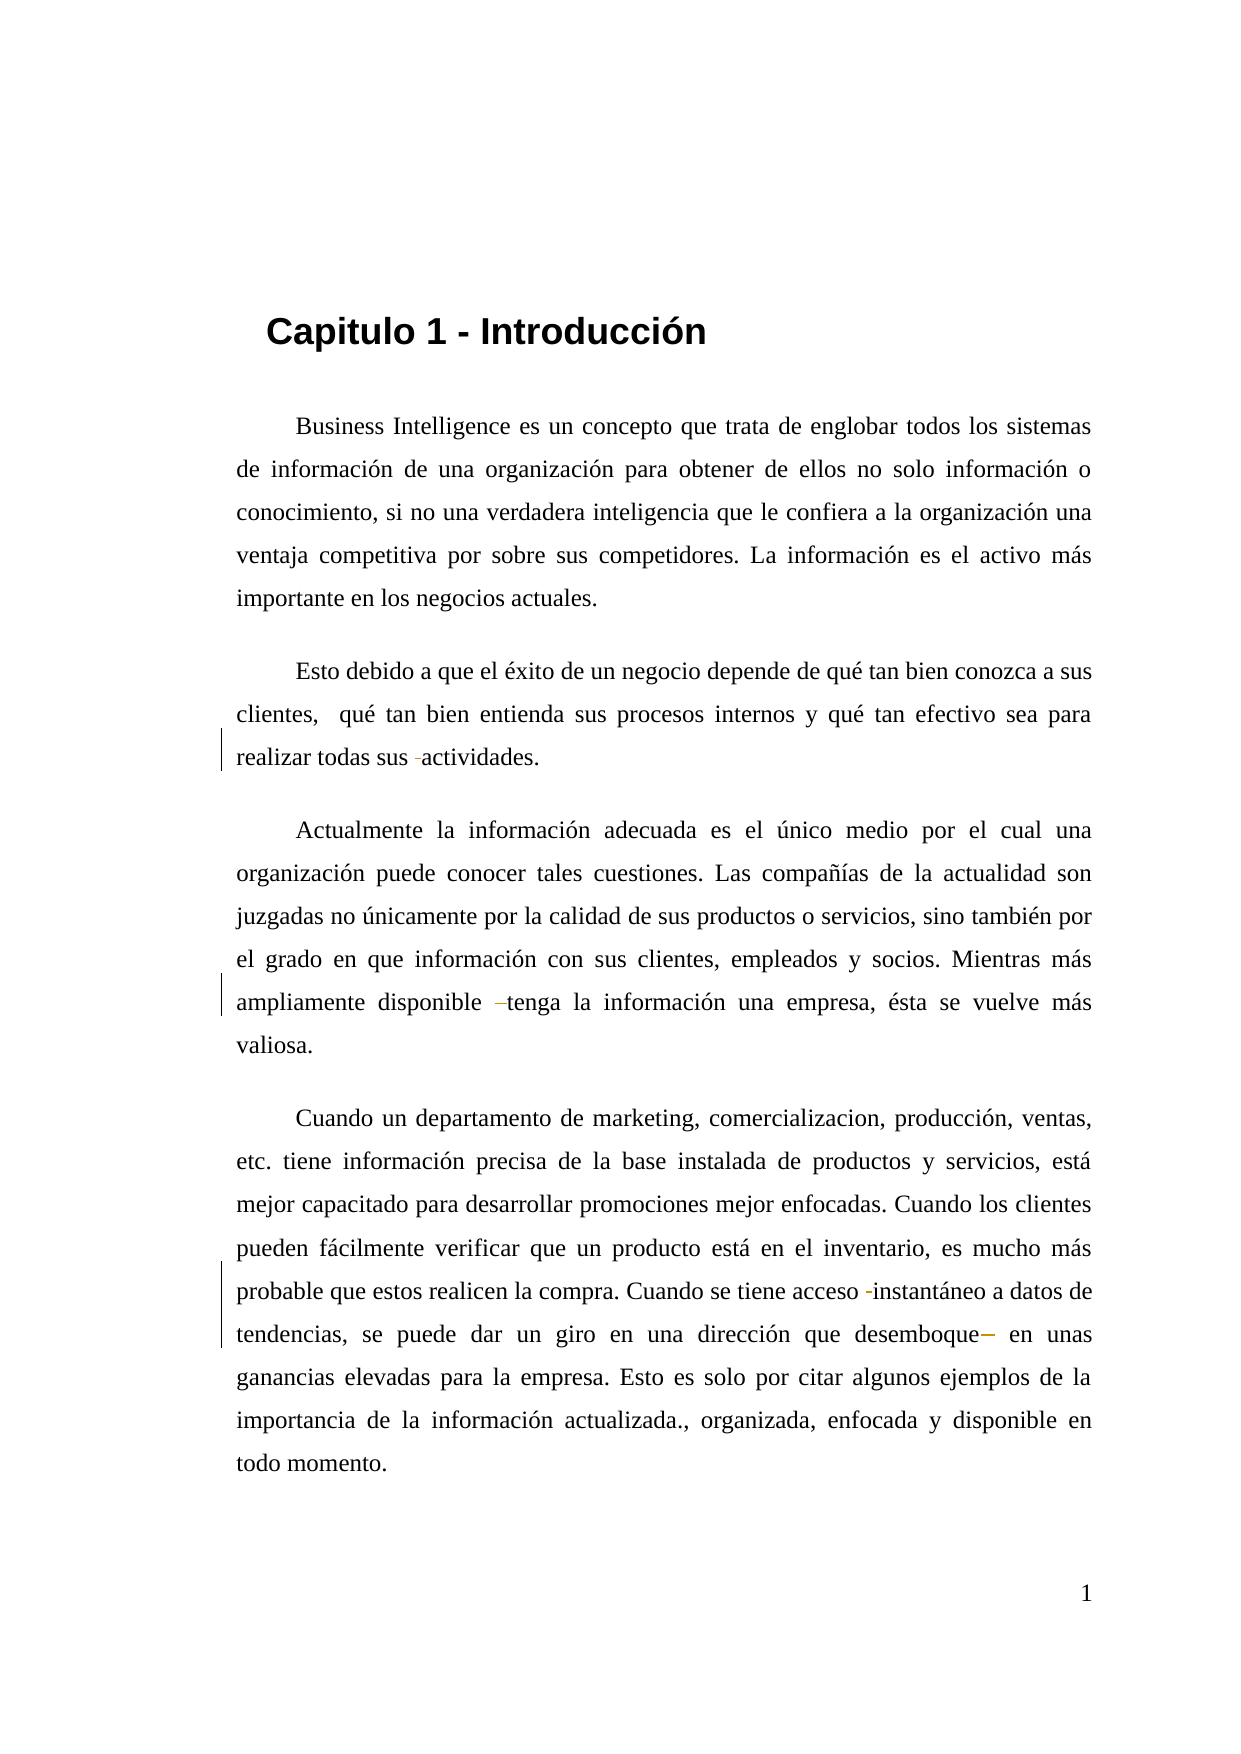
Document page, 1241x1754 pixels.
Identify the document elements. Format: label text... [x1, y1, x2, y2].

text Actualmente la información adecuada es el único medio por el cual una organización puede conocer tales cuestiones. Las compañías de la actualidad son juzgadas no únicamente por la calidad de sus productos o servicios, sino también por el grado en que información con sus clientes, empleados y socios. Mientras más ampliamente disponible tenga la información una empresa, ésta se vuelve más valiosa. [236, 815, 1093, 1059]
subtitle Capitulo 1 - Introducción [236, 309, 1093, 352]
text Esto debido a que el éxito de un negocio depende de qué tan bien conozca a sus clientes, qué tan bien entienda sus procesos internos y qué tan efectivo sea para realizar todas sus actividades. [236, 656, 1093, 771]
text Business Intelligence es un concepto que trata de englobar todos los sistemas de información de una organización para obtener de ellos no solo información o conocimiento, si no una verdadera inteligencia que le confiera a la organización una ventaja competitiva por sobre sus competidores. La información es el activo más importante en los negocios actuales. [236, 411, 1093, 612]
text Cuando un departamento de marketing, comercializacion, producción, ventas, etc. tiene información precisa de la base instalada de productos y servicios, está mejor capacitado para desarrollar promociones mejor enfocadas. Cuando los clientes pueden fácilmente verificar que un producto está en el inventario, es mucho más probable que estos realicen la compra. Cuando se tiene acceso instantáneo a datos de tendencias, se puede dar un giro en una dirección que desemboque en unas ganancias elevadas para la empresa. Esto es solo por citar algunos ejemplos de la importancia de la información actualizada., organizada, enfocada y disponible en todo momento. [236, 1103, 1093, 1477]
